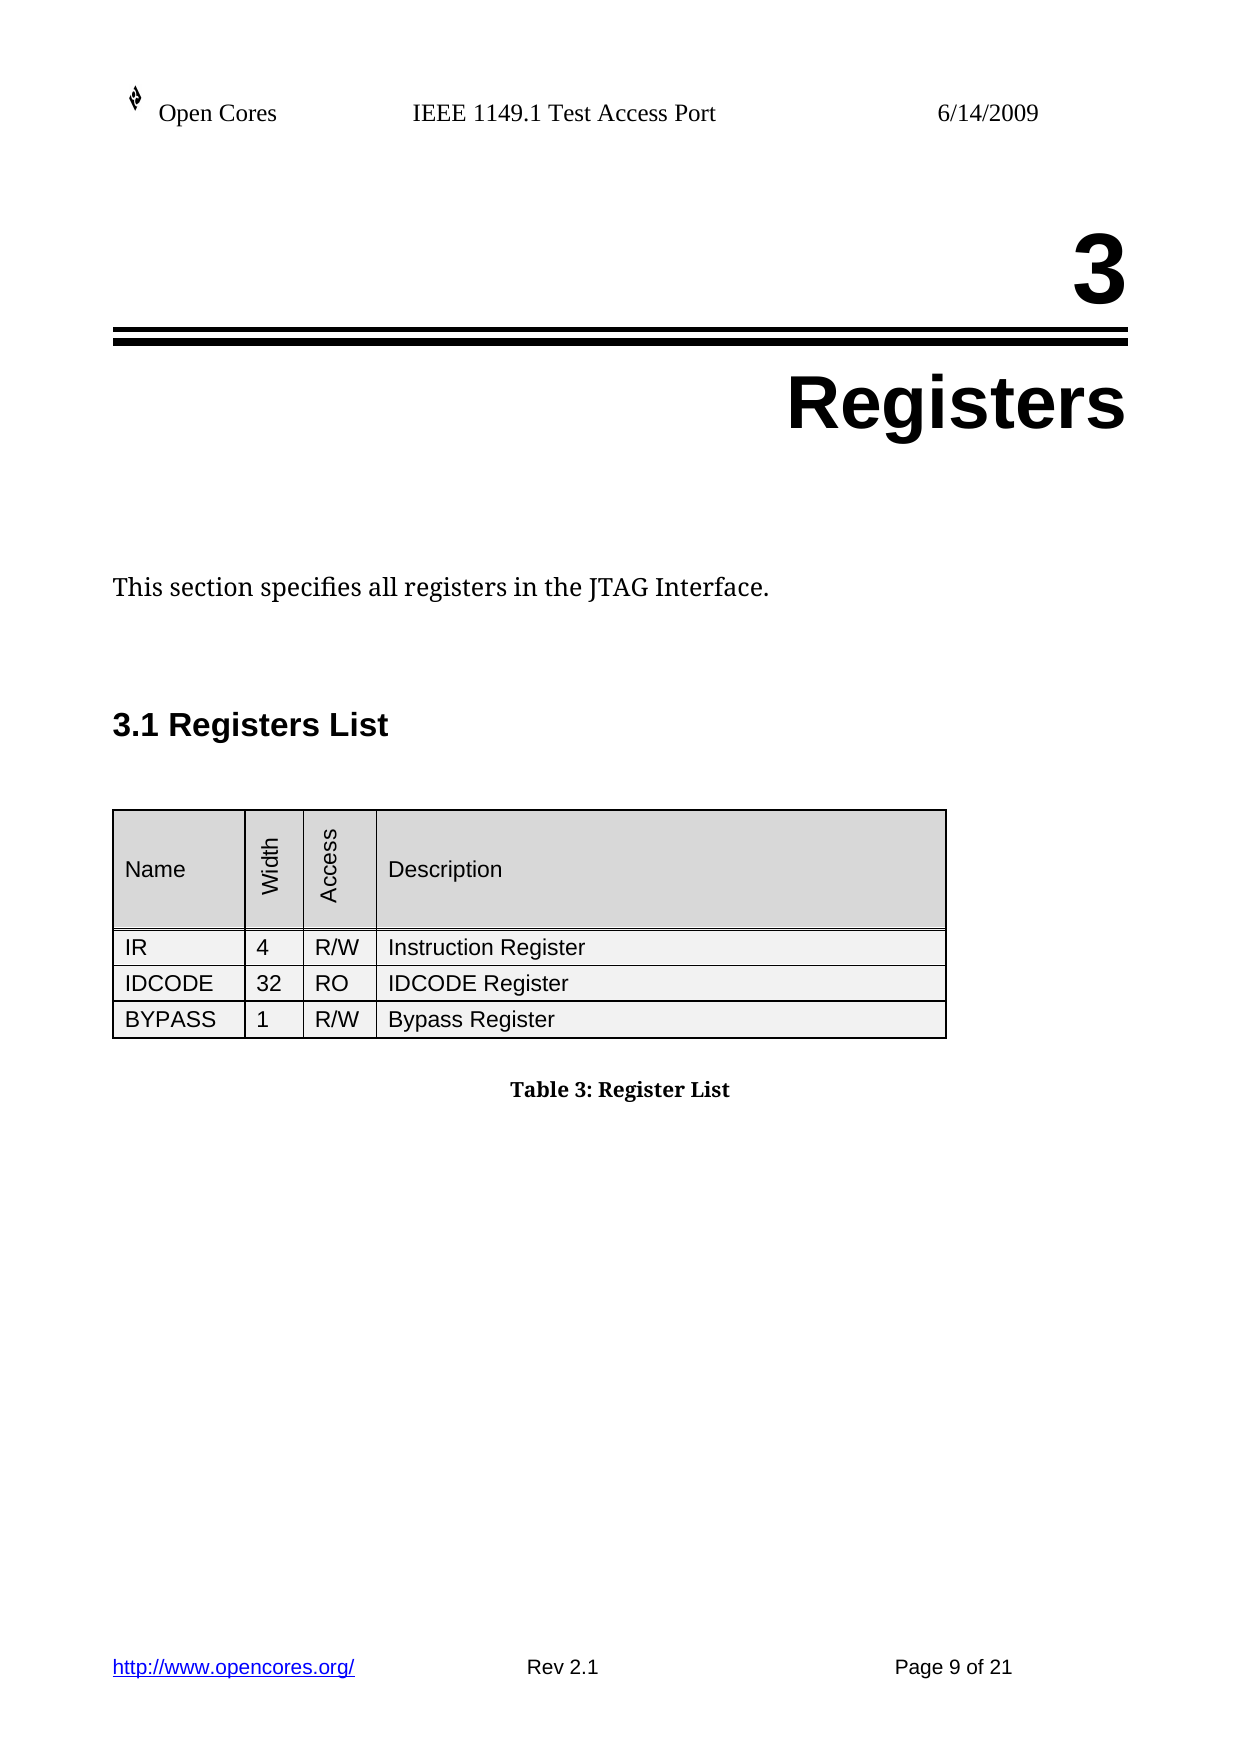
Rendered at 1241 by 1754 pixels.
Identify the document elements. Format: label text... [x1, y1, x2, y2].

table_cell IR [114, 931, 244, 964]
table_cell IDCODE Register [377, 966, 945, 1000]
text Table 3: Register List [112, 1076, 1128, 1104]
table_cell 32 [246, 966, 303, 1000]
table_header Access [304, 811, 376, 927]
table_header Width [246, 811, 303, 927]
table_cell R/W [304, 931, 376, 964]
table_header Name [114, 811, 244, 927]
text This section specifies all registers in the JTAG Interface. [112, 570, 1128, 604]
table_cell IDCODE [114, 966, 244, 1000]
subtitle 3.1 Registers List [112, 705, 1128, 743]
table_cell Bypass Register [377, 1002, 945, 1037]
table_cell Instruction Register [377, 931, 945, 964]
table_cell BYPASS [114, 1002, 244, 1037]
table_header Description [377, 811, 945, 927]
table_cell RO [304, 966, 376, 1000]
table_cell 1 [246, 1002, 303, 1037]
table_cell R/W [304, 1002, 376, 1037]
table_cell 4 [246, 931, 303, 964]
subtitle Registers [112, 358, 1128, 445]
